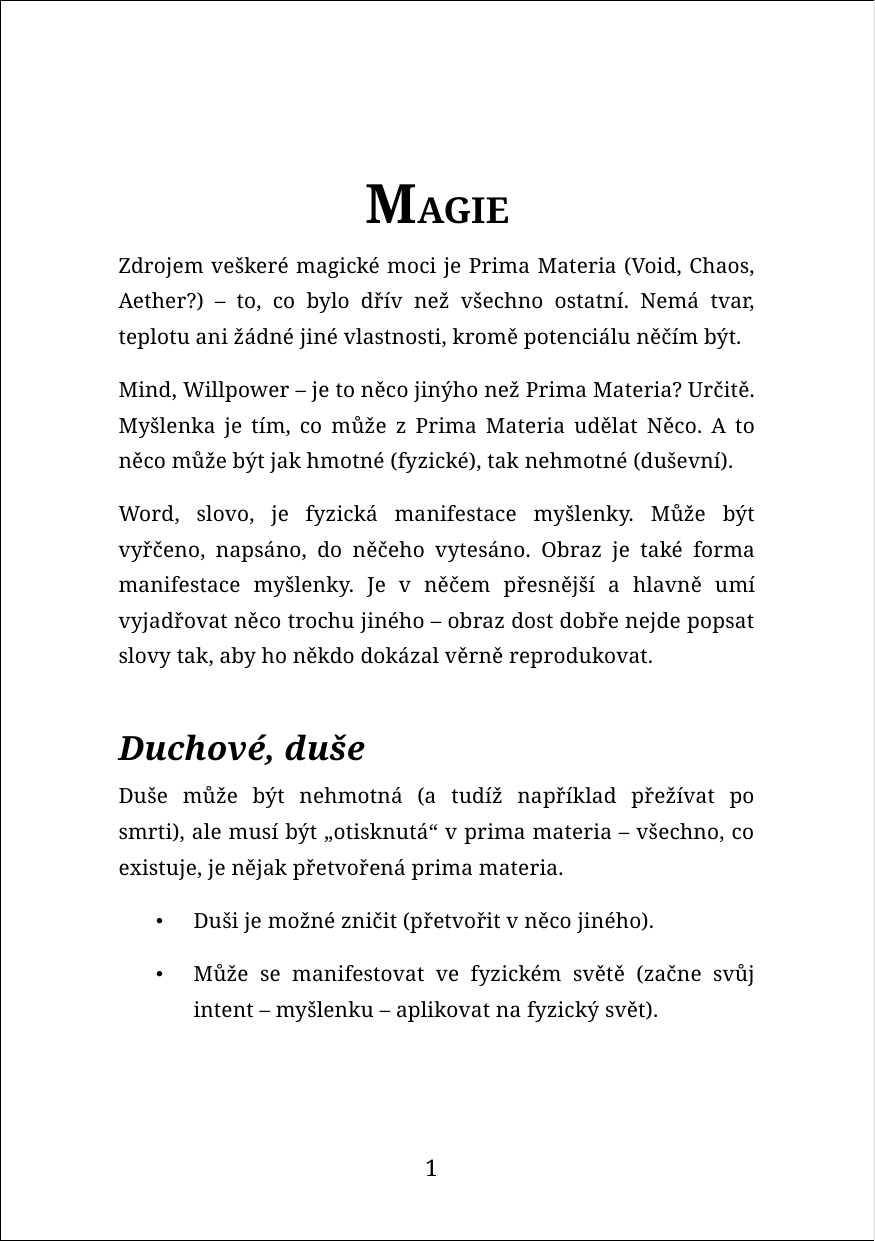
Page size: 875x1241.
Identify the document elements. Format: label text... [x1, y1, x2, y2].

list Může se manifestovat ve fyzickém světě (začne svůj intent – myšlenku – aplikovat na fyzický svět). [156, 959, 756, 1023]
subtitle Duchové, duše [118, 724, 756, 770]
subtitle Magie [118, 166, 756, 239]
text Zdrojem veškeré magické moci je Prima Materia (Void, Chaos, Aether?) – to, co bylo dřív než všechno ostatní. Nemá tvar, teplotu ani žádné jiné vlastnosti, kromě potenciálu něčím být. [118, 251, 756, 351]
text Mind, Willpower – je to něco jinýho než Prima Materia? Určitě. Myšlenka je tím, co může z Prima Materia udělat Něco. A to něco může být jak hmotné (fyzické), tak nehmotné (duševní). [118, 375, 756, 475]
text Word, slovo, je fyzická manifestace myšlenky. Může být vyřčeno, napsáno, do něčeho vytesáno. Obraz je také forma manifestace myšlenky. Je v něčem přesnější a hlavně umí vyjadřovat něco trochu jiného – obraz dost dobře nejde popsat slovy tak, aby ho někdo dokázal věrně reprodukovat. [118, 499, 756, 670]
list Duši je možné zničit (přetvořit v něco jiného). [156, 906, 756, 934]
text Duše může být nehmotná (a tudíž například přežívat po smrti), ale musí být „otisknutá“ v prima materia – všechno, co existuje, je nějak přetvořená prima materia. [118, 782, 756, 881]
